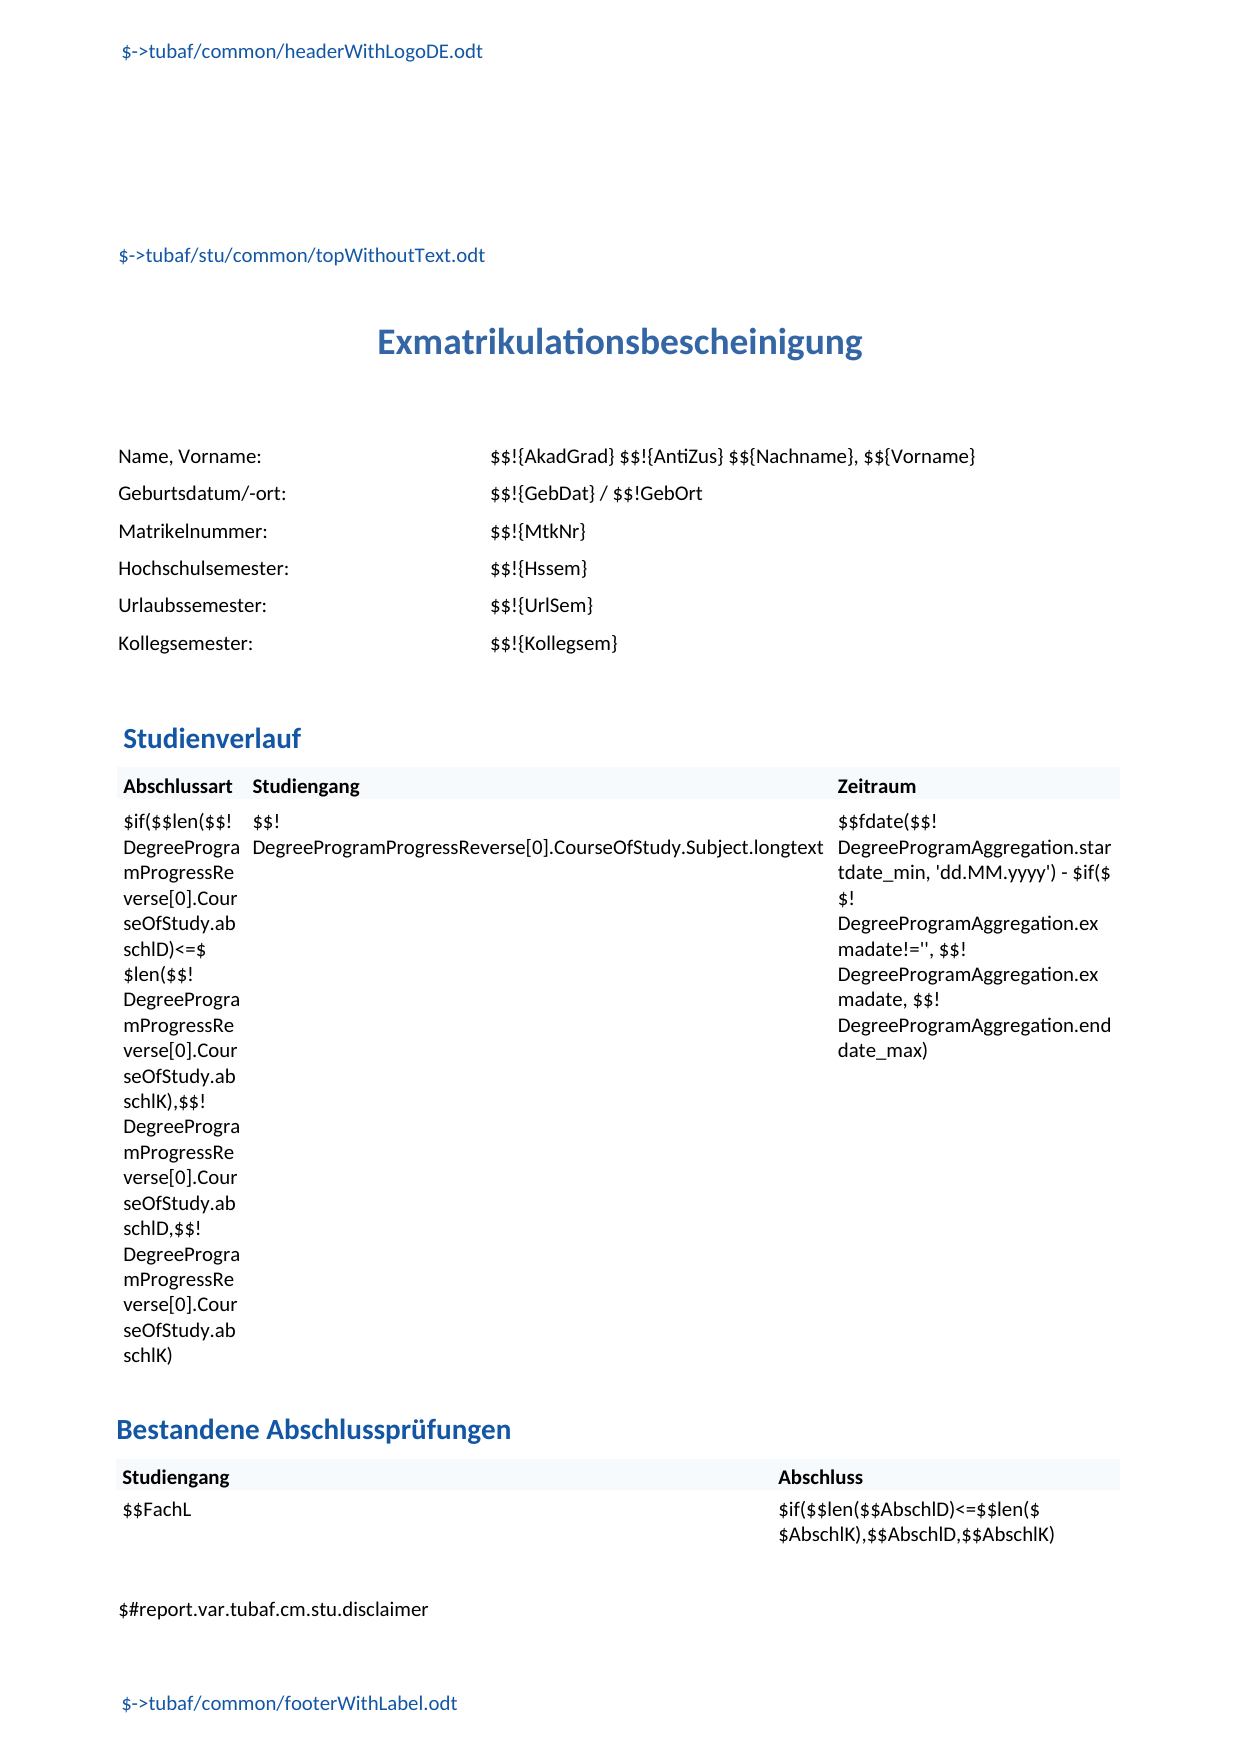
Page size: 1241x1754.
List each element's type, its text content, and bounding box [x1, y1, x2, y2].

table_header Studienverlauf [117, 702, 1120, 767]
table_cell Hochschulsemester: [118, 549, 490, 586]
table_header Bestandene Abschlussprüfungen [116, 1393, 1120, 1459]
table_cell Matrikelnummer: [118, 512, 490, 549]
table_cell Kollegsemester: [118, 624, 490, 661]
table_cell $$!{Kollegsem} [490, 624, 1116, 661]
table_cell $$FachL [116, 1490, 772, 1547]
table_cell Studiengang [116, 1459, 772, 1490]
table_cell $$!{GebDat} / $$!GebOrt [490, 475, 1116, 512]
table_cell $$!DegreeProgramProgressReverse[0].CourseOfStudy.Subject.longtext [246, 799, 832, 1368]
text $#report.var.tubaf.cm.stu.disclaimer [118, 1596, 1122, 1621]
table_header Name, Vorname: [118, 437, 490, 474]
table_cell Geburtsdatum/-ort: [118, 475, 490, 512]
table_cell Urlaubssemester: [118, 586, 490, 624]
text $->tubaf/stu/common/topWithoutText.odt [118, 242, 1122, 267]
table_cell $$fdate($$!DegreeProgramAggregation.startdate_min, 'dd.MM.yyyy') - $if($$!DegreeProgramAggregation.exmadate!='', $$!DegreeProgramAggregation.exmadate, $$!DegreeProgramAggregation.enddate_max) [832, 799, 1120, 1368]
subtitle Exmatrikulationsbescheinigung [118, 318, 1122, 364]
table_header $$!{AkadGrad} $$!{AntiZus} $${Nachname}, $${Vorname} [490, 437, 1116, 474]
table_cell $if($$len($$!DegreeProgramProgressReverse[0].CourseOfStudy.abschlD)<=$$len($$!DegreeProgramProgressReverse[0].CourseOfStudy.abschlK),$$!DegreeProgramProgressReverse[0].CourseOfStudy.abschlD,$$!DegreeProgramProgressReverse[0].CourseOfStudy.abschlK) [117, 799, 246, 1368]
table_cell Studiengang [246, 767, 832, 799]
table_cell Abschlussart [117, 767, 246, 799]
table_cell $$!{MtkNr} [490, 512, 1116, 549]
table_cell Zeitraum [832, 767, 1120, 799]
table_cell $if($$len($$AbschlD)<=$$len($$AbschlK),$$AbschlD,$$AbschlK) [772, 1490, 1120, 1547]
table_cell $$!{UrlSem} [490, 586, 1116, 624]
table_cell $$!{Hssem} [490, 549, 1116, 586]
table_cell Abschluss [772, 1459, 1120, 1490]
